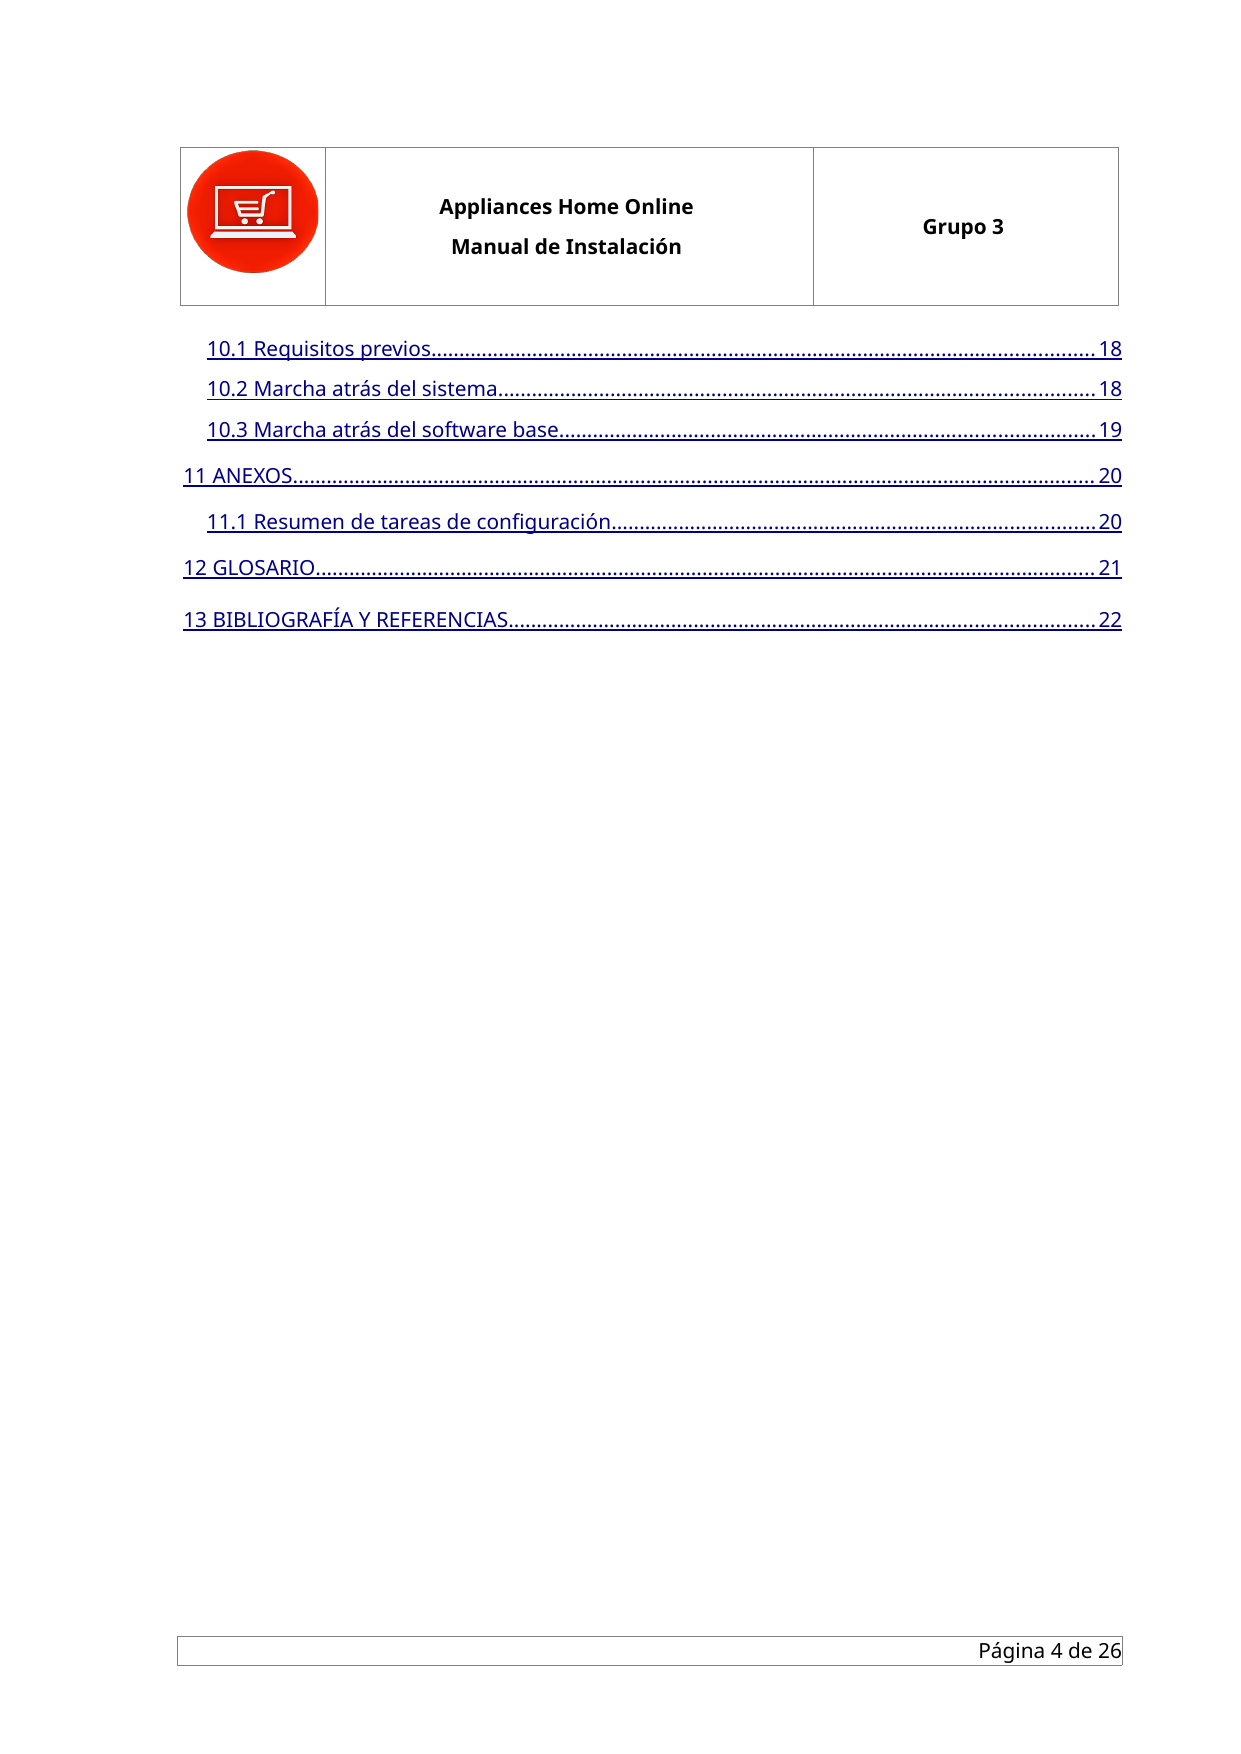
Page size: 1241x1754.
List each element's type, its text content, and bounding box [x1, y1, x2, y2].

text 11.1 Resumen de tareas de configuración 20 [207, 507, 1122, 531]
text 10.1 Requisitos previos 18 [207, 334, 1122, 358]
text 12 GLOSARIO 21 [183, 553, 1122, 577]
text 11 ANEXOS 20 [183, 461, 1122, 485]
text 10.3 Marcha atrás del software base 19 [207, 415, 1122, 439]
text 10.2 Marcha atrás del sistema 18 [207, 374, 1122, 399]
text 13 BIBLIOGRAFÍA Y REFERENCIAS 22 [183, 605, 1122, 629]
